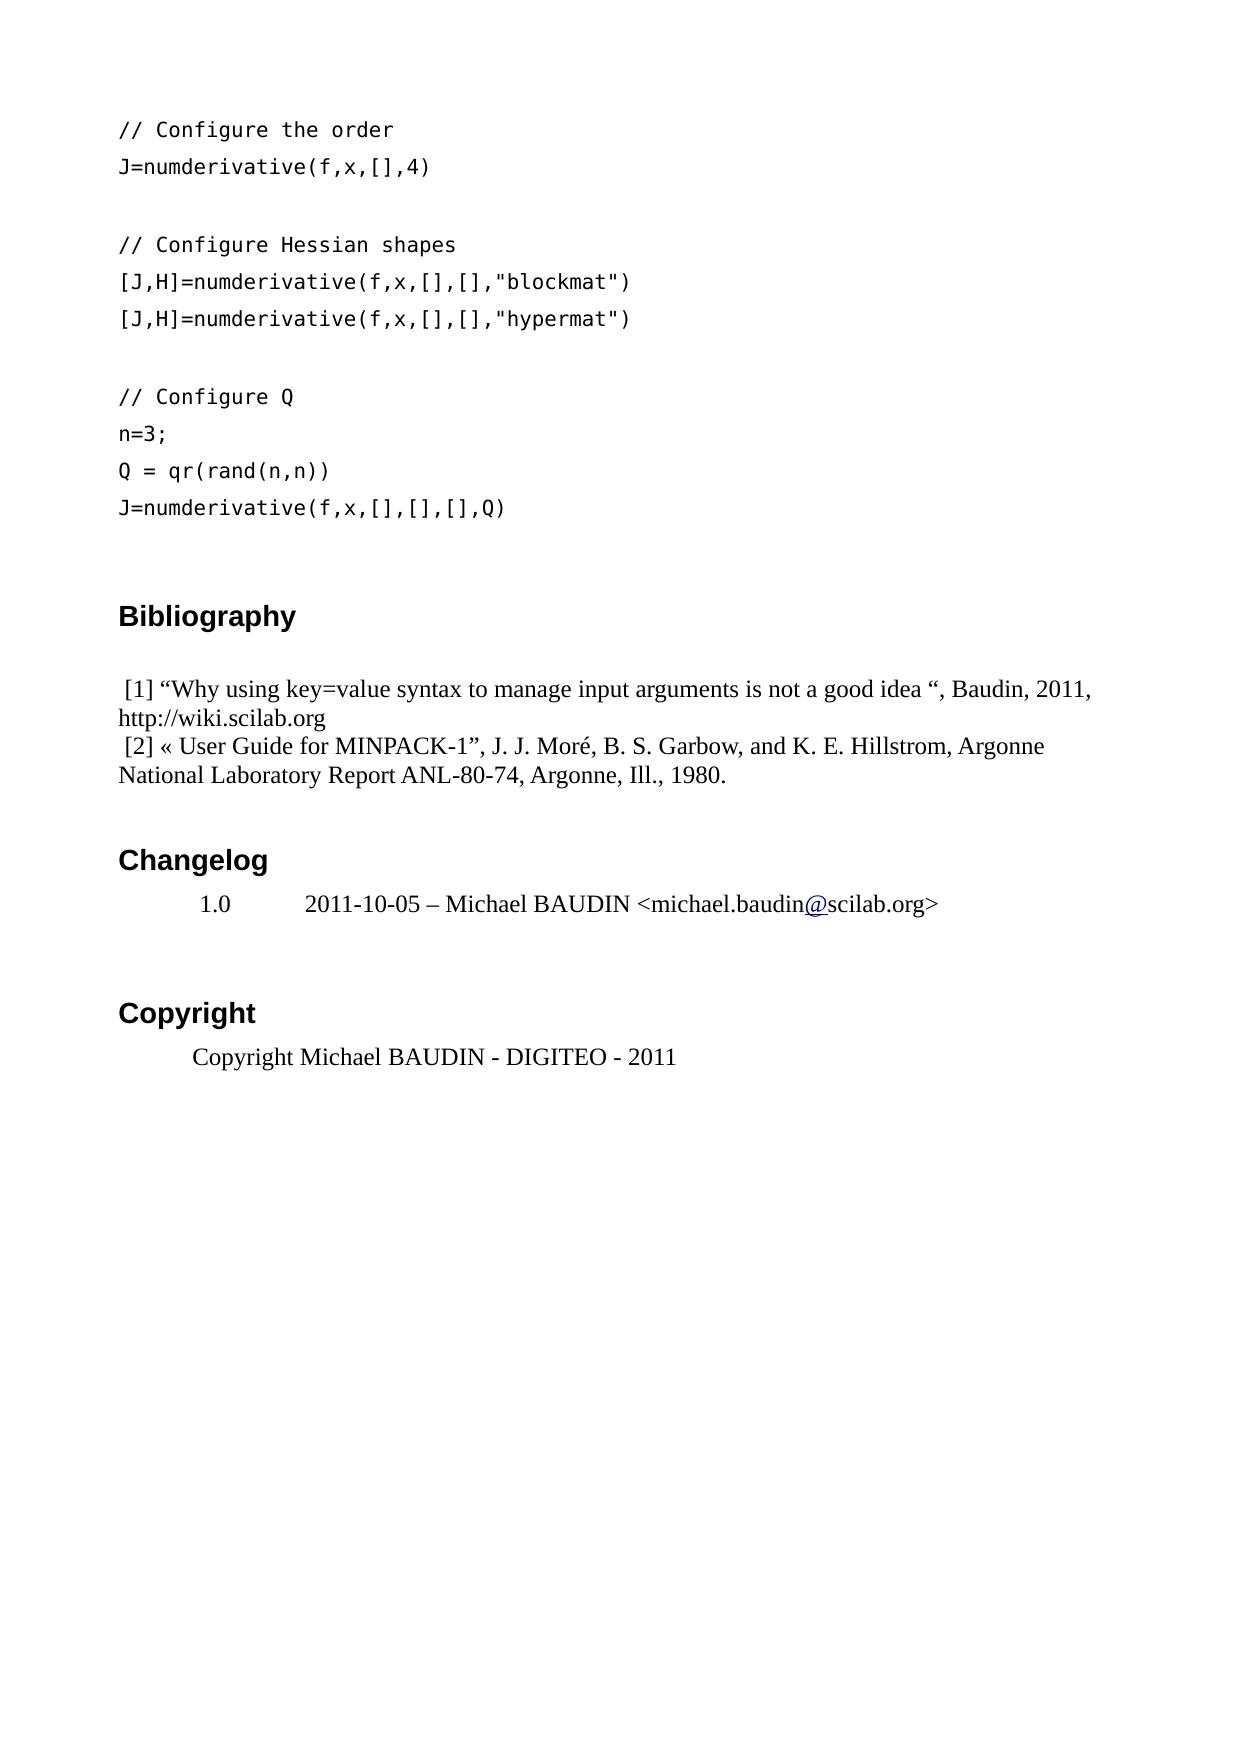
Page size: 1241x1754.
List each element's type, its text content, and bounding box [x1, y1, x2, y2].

list 2011-10-05 – Michael BAUDIN <michael.baudin@scilab.org> [193, 889, 1122, 917]
text [1] “Why using key=value syntax to manage input arguments is not a good idea “, Baudin, 2011, http://wiki.scilab.org [118, 674, 1122, 731]
text Copyright Michael BAUDIN - DIGITEO - 2011 [118, 1042, 1122, 1071]
text // Configure Q [118, 385, 1122, 409]
text Q = qr(rand(n,n)) [118, 459, 1122, 483]
text J=numderivative(f,x,[],[],[],Q) [118, 496, 1122, 520]
text [2] « User Guide for MINPACK-1”, J. J. Moré, B. S. Garbow, and K. E. Hillstrom, Argonne National Laboratory Report ANL-80-74, Argonne, Ill., 1980. [118, 731, 1122, 789]
text // Configure the order [118, 118, 1122, 142]
subtitle Bibliography [118, 599, 1122, 633]
subtitle Changelog [118, 843, 1122, 876]
text // Configure Hessian shapes [118, 233, 1122, 258]
text [J,H]=numderivative(f,x,[],[],"blockmat") [118, 270, 1122, 294]
subtitle Copyright [118, 996, 1122, 1030]
text J=numderivative(f,x,[],4) [118, 155, 1122, 179]
text [J,H]=numderivative(f,x,[],[],"hypermat") [118, 307, 1122, 331]
text n=3; [118, 422, 1122, 446]
